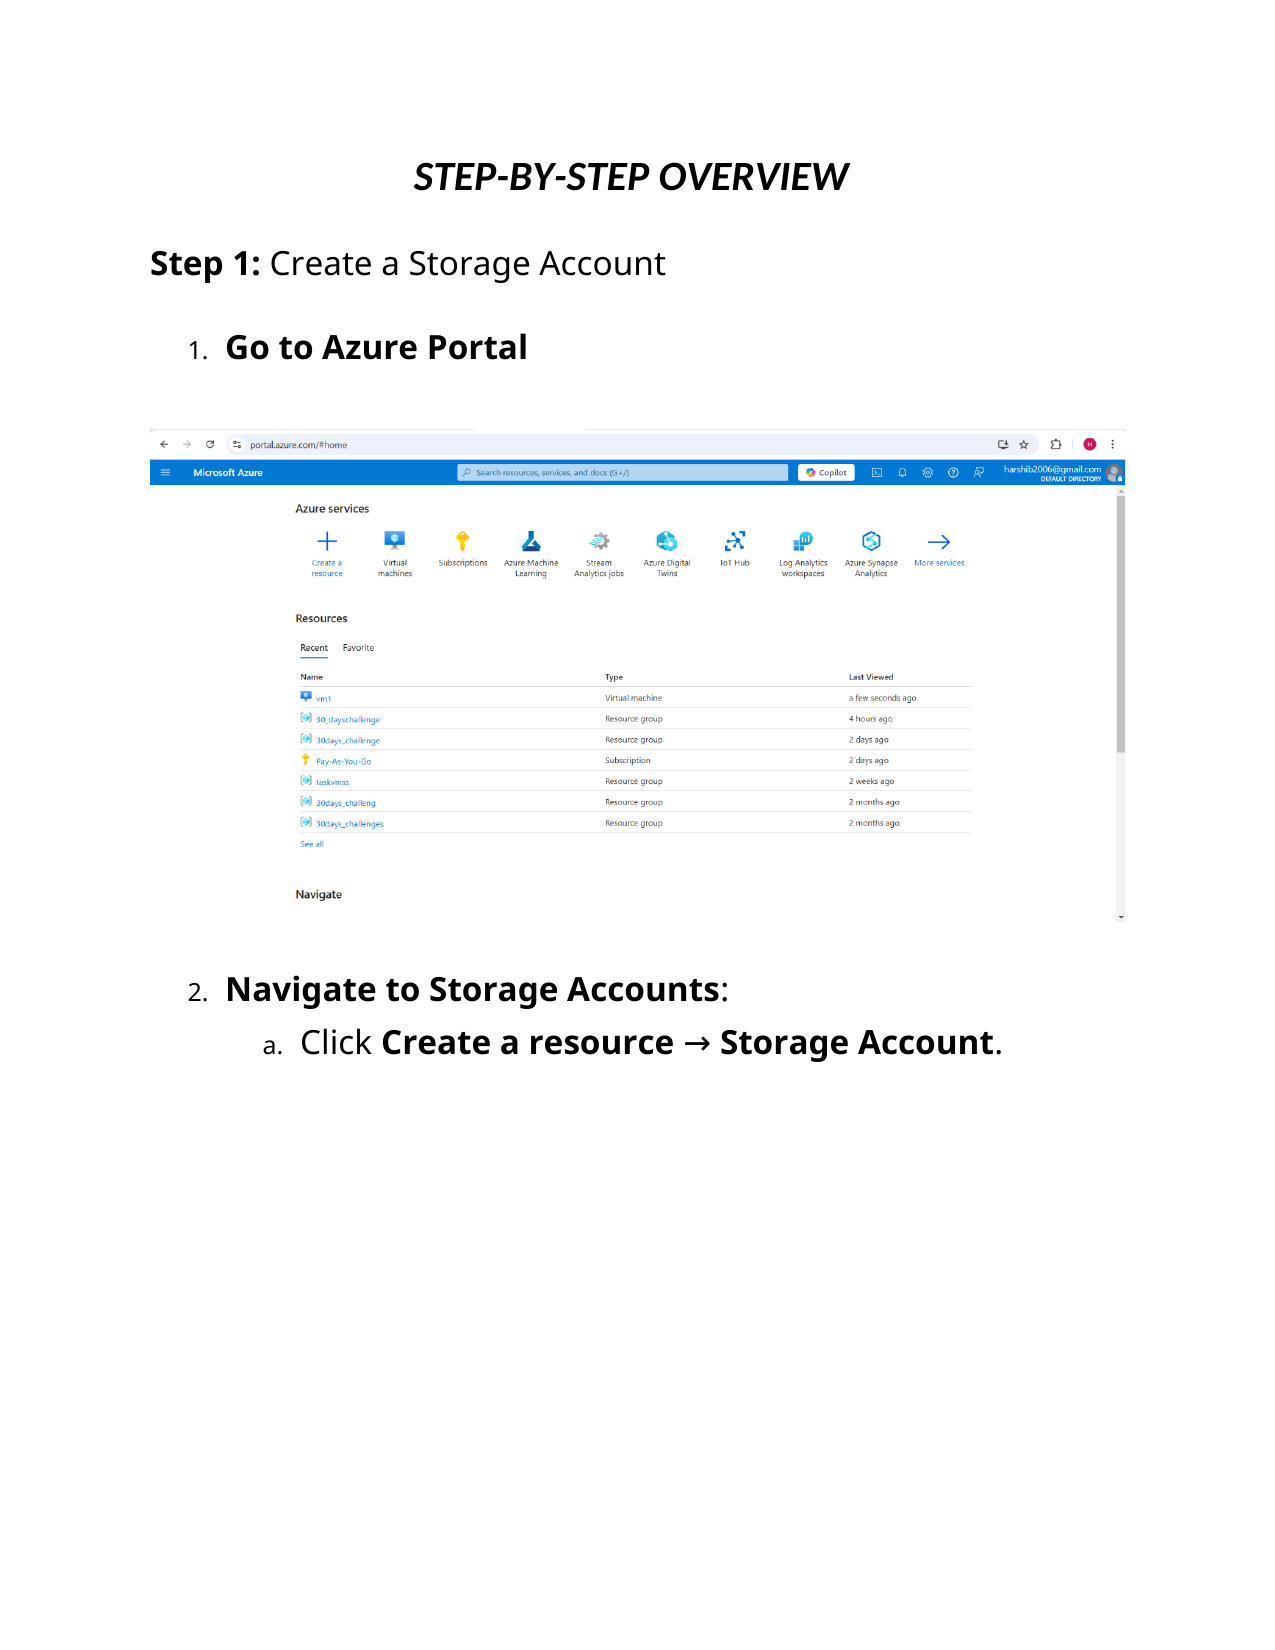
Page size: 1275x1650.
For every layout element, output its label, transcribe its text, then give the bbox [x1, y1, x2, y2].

list Navigate to Storage Accounts: [187, 966, 1125, 1012]
list Go to Azure Portal [187, 324, 1125, 369]
list Click Create a resource → Storage Account. [262, 1019, 1125, 1064]
text STEP-BY-STEP OVERVIEW [150, 150, 1125, 201]
subtitle Step 1: Create a Storage Account [150, 240, 1125, 286]
